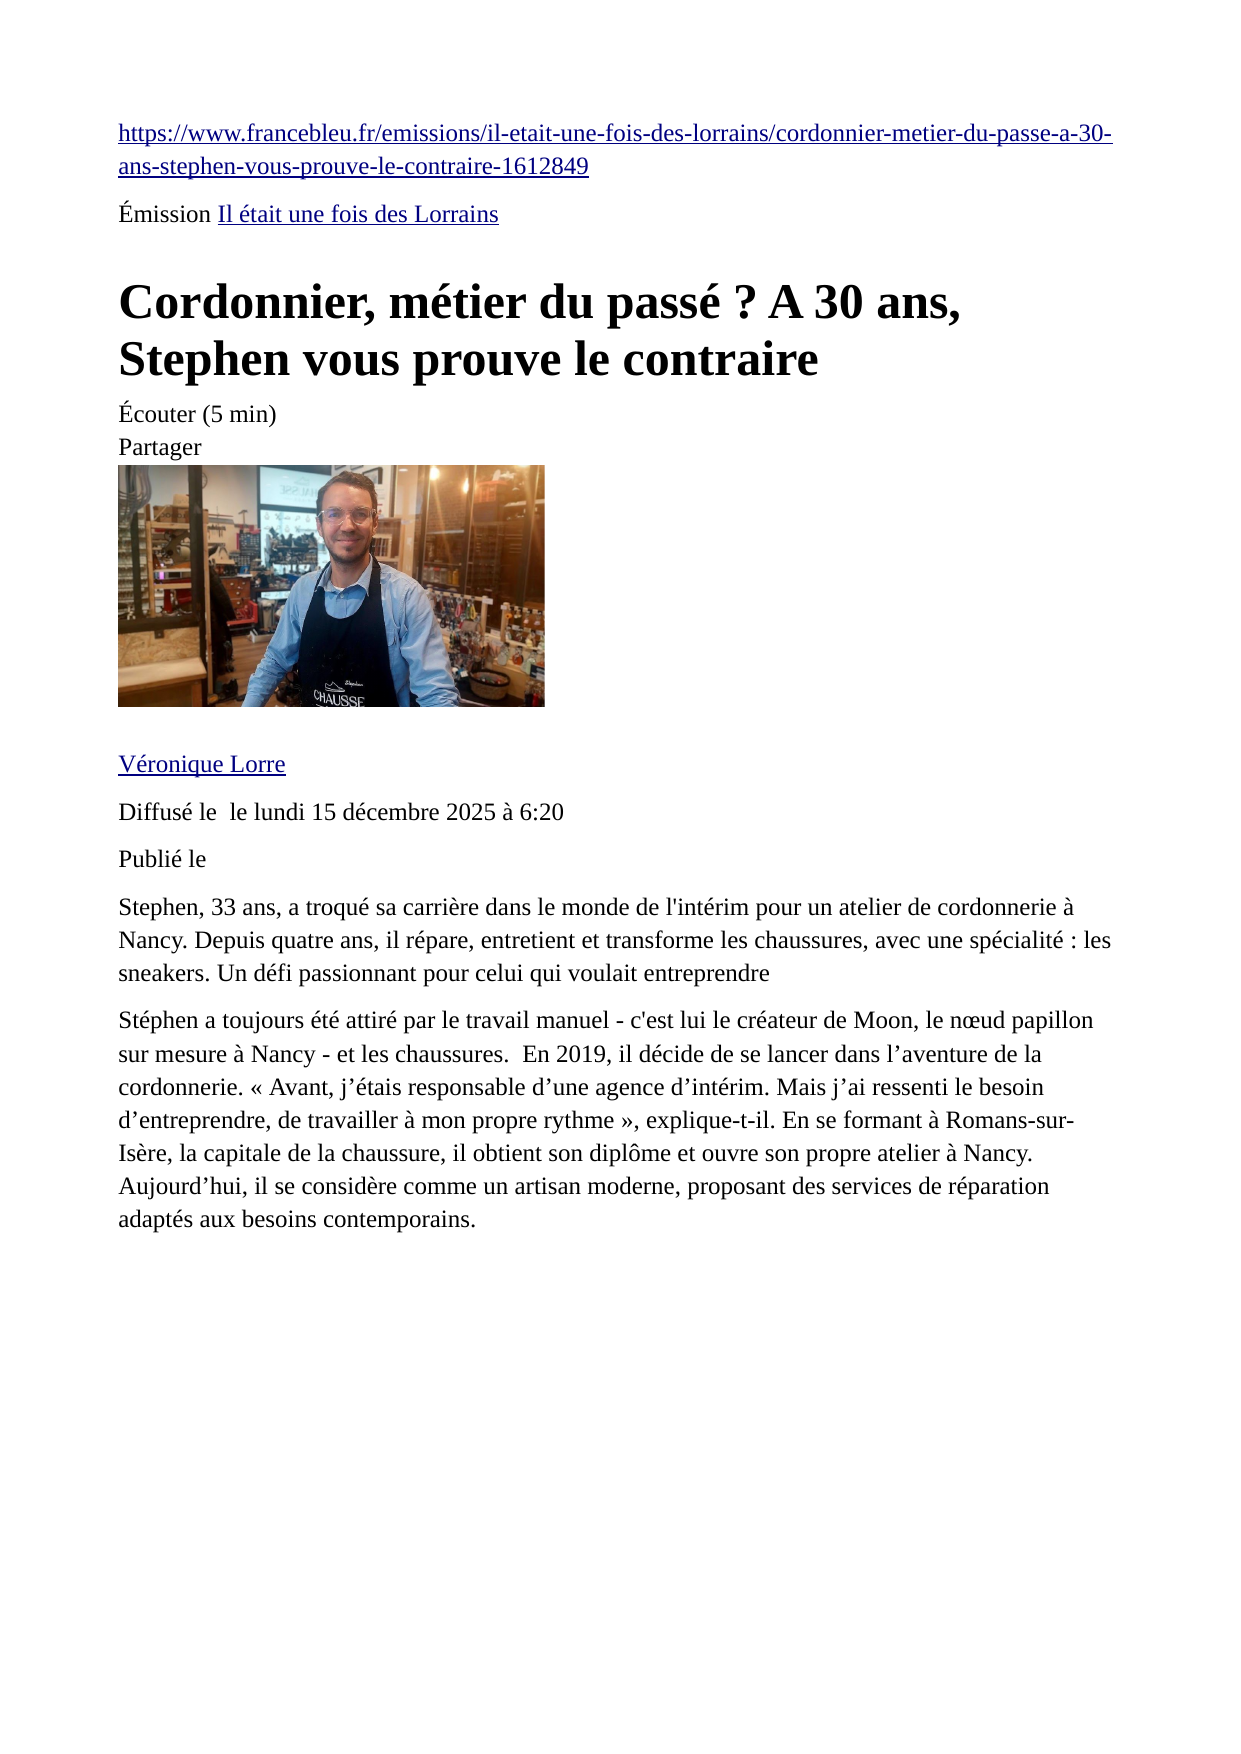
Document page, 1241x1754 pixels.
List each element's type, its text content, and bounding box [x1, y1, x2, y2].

text Publié le [118, 844, 1122, 873]
text Partager [118, 432, 1122, 461]
text Diffusé le le lundi 15 décembre 2025 à 6:20 [118, 797, 1122, 826]
text Véronique Lorre [118, 749, 1122, 778]
picture [118, 465, 545, 707]
text Écouter (5 min) [118, 399, 1122, 428]
text Stéphen a toujours été attiré par le travail manuel - c'est lui le créateur de Moon, le nœud papillon sur mesure à Nancy - et les chaussures. En 2019, il décide de se lancer dans l’aventure de la cordonnerie. « Avant, j’étais responsable d’une agence d’intérim. Mais j’ai ressenti le besoin d’entreprendre, de travailler à mon propre rythme », explique-t-il. En se formant à Romans-sur-Isère, la capitale de la chaussure, il obtient son diplôme et ouvre son propre atelier à Nancy. Aujourd’hui, il se considère comme un artisan moderne, proposant des services de réparation adaptés aux besoins contemporains. [118, 1006, 1122, 1232]
text https://www.francebleu.fr/emissions/il-etait-une-fois-des-lorrains/cordonnier-metier-du-passe-a-30-ans-stephen-vous-prouve-le-contraire-1612849 [118, 118, 1122, 180]
subtitle Cordonnier, métier du passé ? A 30 ans, Stephen vous prouve le contraire [118, 271, 1122, 386]
text Émission Il était une fois des Lorrains [118, 199, 1122, 227]
text Stephen, 33 ans, a troqué sa carrière dans le monde de l'intérim pour un atelier de cordonnerie à Nancy. Depuis quatre ans, il répare, entretient et transforme les chaussures, avec une spécialité : les sneakers. Un défi passionnant pour celui qui voulait entreprendre [118, 892, 1122, 987]
